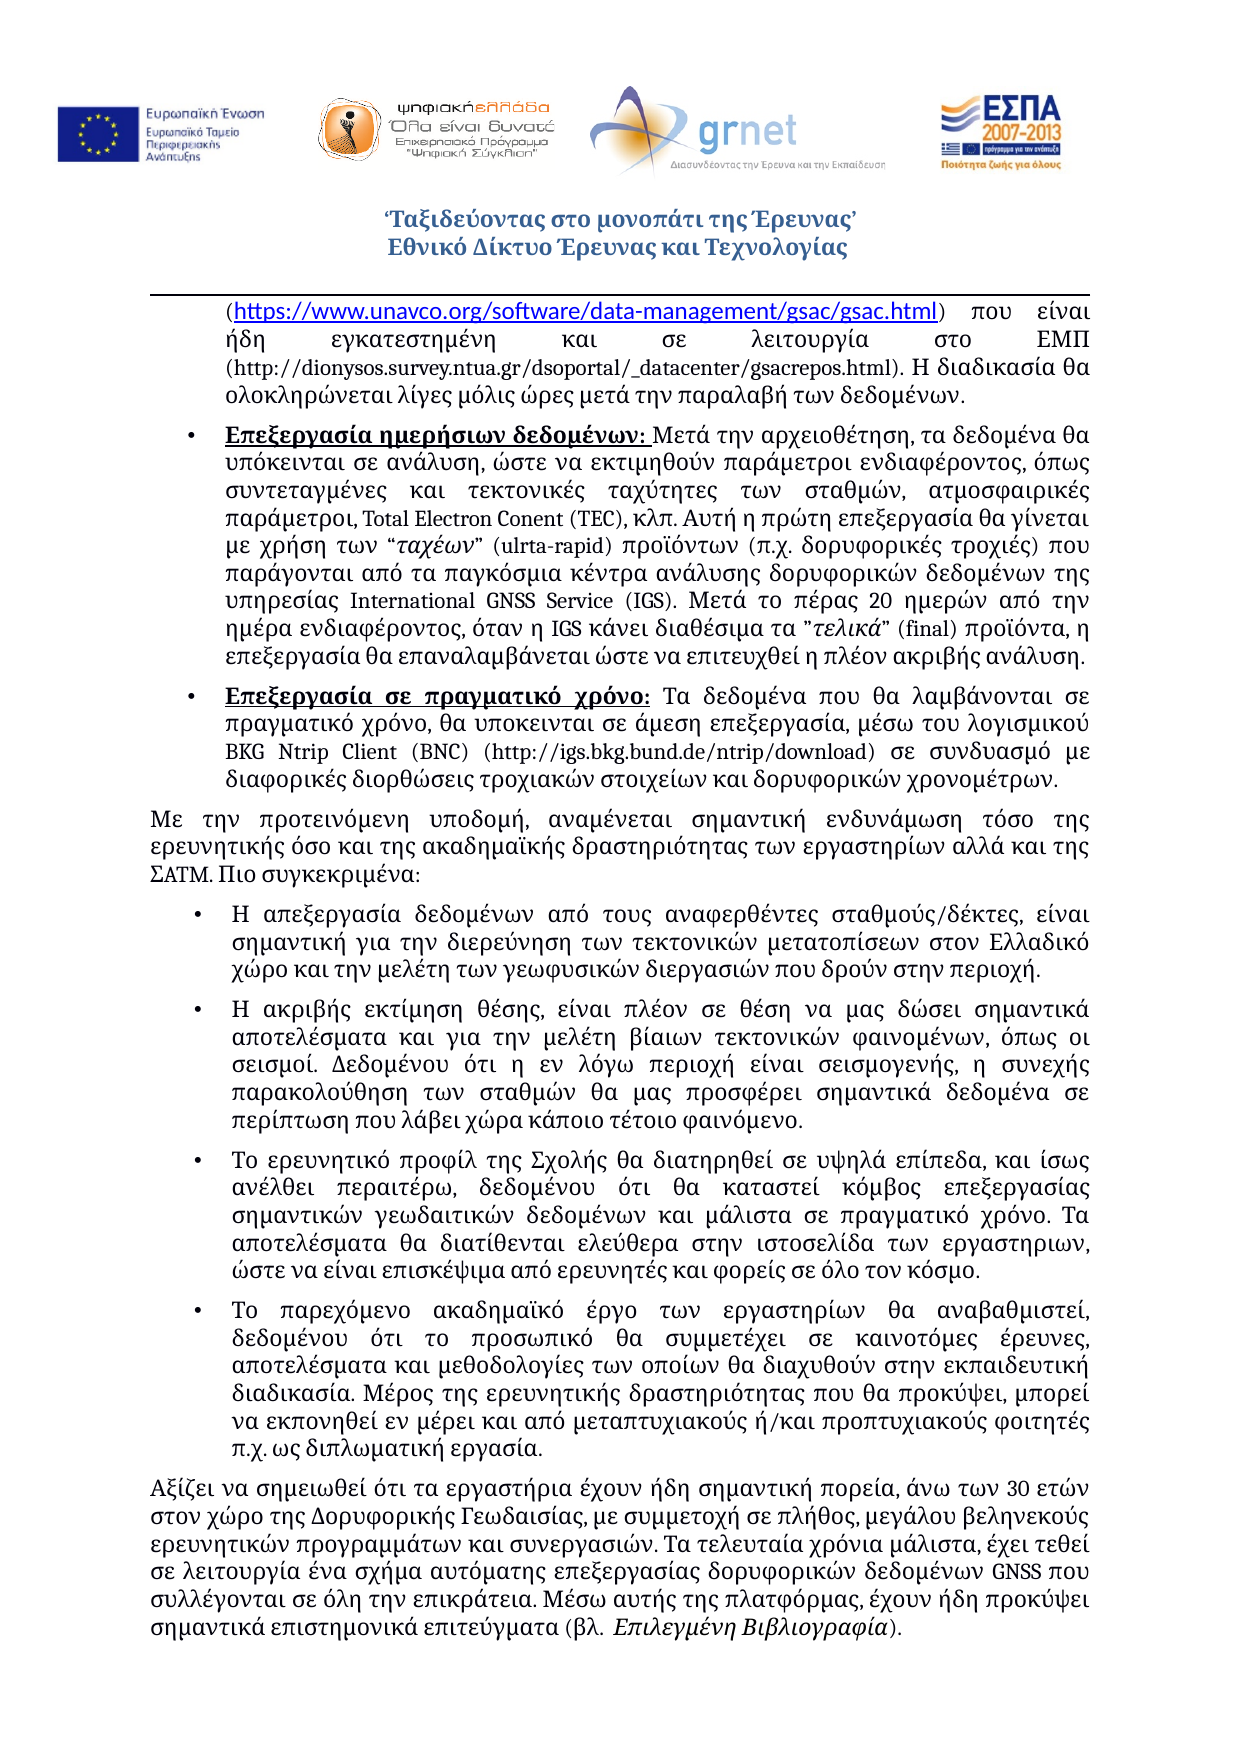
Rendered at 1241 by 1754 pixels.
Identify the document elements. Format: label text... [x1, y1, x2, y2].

picture [929, 86, 1078, 182]
picture [590, 86, 886, 182]
text Με την προτεινόμενη υποδομή, αναμένεται σημαντική ενδυνάμωση τόσο της ερευνητικής όσο και της ακαδημαϊκής δραστηριότητας των εργαστηρίων αλλά και της ΣATM. Πιο συγκεκριμένα: [150, 806, 1090, 888]
list Επεξεργασία ημερήσιων δεδομένων: Μετά την αρχειοθέτηση, τα δεδομένα θα υπόκεινται σε ανάλυση, ώστε να εκτιμηθούν παράμετροι ενδιαφέροντος, όπως συντεταγμένες και τεκτονικές ταχύτητες των σταθμών, ατμοσφαιρικές παράμετροι, Total Electron Conent (TEC), κλπ. Αυτή η πρώτη επεξεργασία θα γίνεται με χρήση των “ταχέων” (ulrta-rapid) προϊόντων (π.χ. δορυφορικές τροχιές) που παράγονται από τα παγκόσμια κέντρα ανάλυσης δορυφορικών δεδομένων της υπηρεσίας International GNSS Service (IGS). Μετά το πέρας 20 ημερών από την ημέρα ενδιαφέροντος, όταν η IGS κάνει διαθέσιμα τα ”τελικά” (final) προϊόντα, η επεξεργασία θα επαναλαμβάνεται ώστε να επιτευχθεί η πλέον ακριβής ανάλυση. [187, 423, 1090, 670]
list Η ακριβής εκτίμηση θέσης, είναι πλέον σε θέση να μας δώσει σημαντικά αποτελέσματα και για την μελέτη βίαιων τεκτονικών φαινομένων, όπως οι σεισμοί. Δεδομένου ότι η εν λόγω περιοχή είναι σεισμογενής, η συνεχής παρακολούθηση των σταθμών θα μας προσφέρει σημαντικά δεδομένα σε περίπτωση που λάβει χώρα κάποιο τέτοιο φαινόμενο. [194, 997, 1090, 1134]
list Το παρεχόμενο ακαδημαϊκό έργο των εργαστηρίων θα αναβαθμιστεί, δεδομένου ότι το προσωπικό θα συμμετέχει σε καινοτόμες έρευνες, αποτελέσματα και μεθοδολογίες των οποίων θα διαχυθούν στην εκπαιδευτική διαδικασία. Μέρος της ερευνητικής δραστηριότητας που θα προκύψει, μπορεί να εκπονηθεί εν μέρει και από μεταπτυχιακούς ή/και προπτυχιακούς φοιτητές π.χ. ως διπλωματική εργασία. [194, 1298, 1090, 1462]
list Η απεξεργασία δεδομένων από τους αναφερθέντες σταθμούς/δέκτες, είναι σημαντική για την διερεύνηση των τεκτονικών μετατοπίσεων στον Ελλαδικό χώρο και την μελέτη των γεωφυσικών διεργασιών που δρούν στην περιοχή. [194, 902, 1090, 983]
picture [43, 73, 284, 195]
list Το ερευνητικό προφίλ της Σχολής θα διατηρηθεί σε υψηλά επίπεδα, και ίσως ανέλθει περαιτέρω, δεδομένου ότι θα καταστεί κόμβος επεξεργασίας σημαντικών γεωδαιτικών δεδομένων και μάλιστα σε πραγματικό χρόνο. Τα αποτελέσματα θα διατίθενται ελεύθερα στην ιστοσελίδα των εργαστηριων, ώστε να είναι επισκέψιμα από ερευνητές και φορείς σε όλο τον κόσμο. [194, 1148, 1090, 1284]
list Επεξεργασία σε πραγματικό χρόνο: Τα δεδομένα που θα λαμβάνονται σε πραγματικό χρόνο, θα υποκεινται σε άμεση επεξεργασία, μέσω του λογισμικού BKG Ntrip Client (BNC) (http://igs.bkg.bund.de/ntrip/download) σε συνδυασμό με διαφορικές διορθώσεις τροχιακών στοιχείων και δορυφορικών χρονομέτρων. [187, 683, 1090, 793]
picture [318, 98, 555, 170]
text Αξίζει να σημειωθεί ότι τα εργαστήρια έχουν ήδη σημαντική πορεία, άνω των 30 ετών στον χώρο της Δορυφορικής Γεωδαισίας, με συμμετοχή σε πλήθος, μεγάλου βεληνεκούς ερευνητικών προγραμμάτων και συνεργασιών. Τα τελευταία χρόνια μάλιστα, έχει τεθεί σε λειτουργία ένα σχήμα αυτόματης επεξεργασίας δορυφορικών δεδομένων GNSS που συλλέγονται σε όλη την επικράτεια. Μέσω αυτής της πλατφόρμας, έχουν ήδη προκύψει σημαντικά επιστημονικά επιτεύγματα (βλ. Επιλεγμένη Βιβλιογραφία). [150, 1476, 1090, 1641]
list (https://www.unavco.org/software/data-management/gsac/gsac.html) που είναι ήδη εγκατεστημένη και σε λειτουργία στο ΕΜΠ (http://dionysos.survey.ntua.gr/dsoportal/_datacenter/gsacrepos.html). Η διαδικασία θα ολοκληρώνεται λίγες μόλις ώρες μετά την παραλαβή των δεδομένων. [187, 296, 1090, 409]
